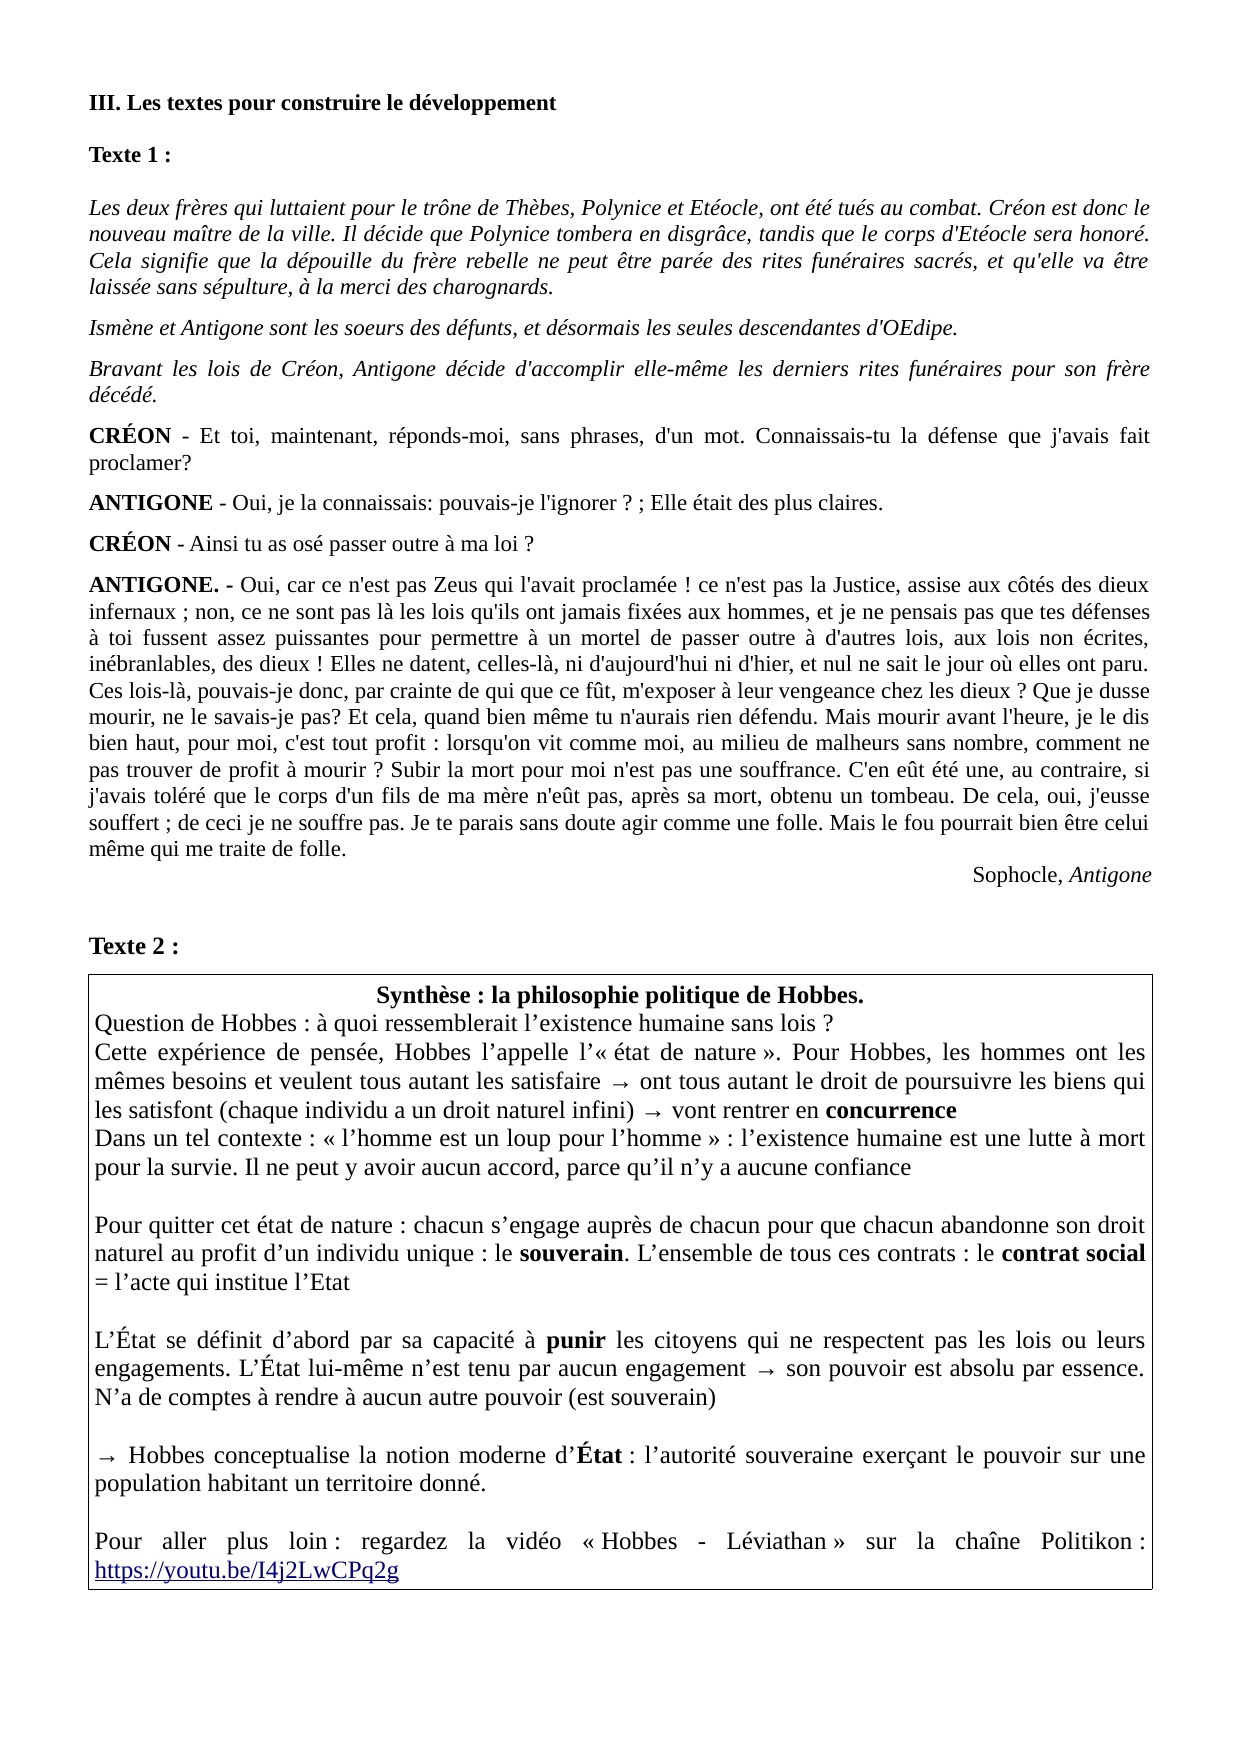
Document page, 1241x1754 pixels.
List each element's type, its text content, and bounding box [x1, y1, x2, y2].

table_header Synthèse : la philosophie politique de Hobbes. Question de Hobbes : à quoi ressemblerait l’existence humaine sans lois ? Cette expérience de pensée, Hobbes l’appelle l’« état de nature ». Pour Hobbes, les hommes ont les mêmes besoins et veulent tous autant les satisfaire → ont tous autant le droit de poursuivre les biens qui les satisfont (chaque individu a un droit naturel infini) → vont rentrer en concurrence Dans un tel contexte : « l’homme est un loup pour l’homme » : l’existence humaine est une lutte à mort pour la survie. Il ne peut y avoir aucun accord, parce qu’il n’y a aucune confiance Pour quitter cet état de nature : chacun s’engage auprès de chacun pour que chacun abandonne son droit naturel au profit d’un individu unique : le souverain. L’ensemble de tous ces contrats : le contrat social = l’acte qui institue l’Etat L’État se définit d’abord par sa capacité à punir les citoyens qui ne respectent pas les lois ou leurs engagements. L’État lui-même n’est tenu par aucun engagement → son pouvoir est absolu par essence. N’a de comptes à rendre à aucun autre pouvoir (est souverain) → Hobbes conceptualise la notion moderne d’État : l’autorité souveraine exerçant le pouvoir sur une population habitant un territoire donné. Pour aller plus loin : regardez la vidéo « Hobbes - Léviathan » sur la chaîne Politikon : https://youtu.be/I4j2LwCPq2g [89, 975, 1152, 1589]
text Bravant les lois de Créon, Antigone décide d'accomplir elle-même les derniers rites funéraires pour son frère décédé. [88, 355, 1152, 408]
text ANTIGONE. - Oui, car ce n'est pas Zeus qui l'avait proclamée ! ce n'est pas la Justice, assise aux côtés des dieux infernaux ; non, ce ne sont pas là les lois qu'ils ont jamais fixées aux hommes, et je ne pensais pas que tes défenses à toi fussent assez puissantes pour permettre à un mortel de passer outre à d'autres lois, aux lois non écrites, inébranlables, des dieux ! Elles ne datent, celles-là, ni d'aujourd'hui ni d'hier, et nul ne sait le jour où elles ont paru. Ces lois-là, pouvais-je donc, par crainte de qui que ce fût, m'exposer à leur vengeance chez les dieux ? Que je dusse mourir, ne le savais-je pas? Et cela, quand bien même tu n'aurais rien défendu. Mais mourir avant l'heure, je le dis bien haut, pour moi, c'est tout profit : lorsqu'on vit comme moi, au milieu de malheurs sans nombre, comment ne pas trouver de profit à mourir ? Subir la mort pour moi n'est pas une souffrance. C'en eût été une, au contraire, si j'avais toléré que le corps d'un fils de ma mère n'eût pas, après sa mort, obtenu un tombeau. De cela, oui, j'eusse souffert ; de ceci je ne souffre pas. Je te parais sans doute agir comme une folle. Mais le fou pourrait bien être celui même qui me traite de folle. [88, 571, 1152, 861]
text ANTIGONE - Oui, je la connaissais: pouvais-je l'ignorer ? ; Elle était des plus claires. [88, 489, 1152, 516]
text Ismène et Antigone sont les soeurs des défunts, et désormais les seules descendantes d'OEdipe. [88, 314, 1152, 340]
text CRÉON - Ainsi tu as osé passer outre à ma loi ? [88, 530, 1152, 557]
text CRÉON - Et toi, maintenant, réponds-moi, sans phrases, d'un mot. Connaissais-tu la défense que j'avais fait proclamer? [88, 422, 1152, 475]
text Les deux frères qui luttaient pour le trône de Thèbes, Polynice et Etéocle, ont été tués au combat. Créon est donc le nouveau maître de la ville. Il décide que Polynice tombera en disgrâce, tandis que le corps d'Etéocle sera honoré. Cela signifie que la dépouille du frère rebelle ne peut être parée des rites funéraires sacrés, et qu'elle va être laissée sans sépulture, à la merci des charognards. [88, 194, 1152, 299]
text Texte 1 : [88, 141, 1152, 168]
text III. Les textes pour construire le développement [88, 88, 1152, 115]
text Texte 2 : [88, 931, 1152, 959]
text Sophocle, Antigone [88, 861, 1152, 888]
